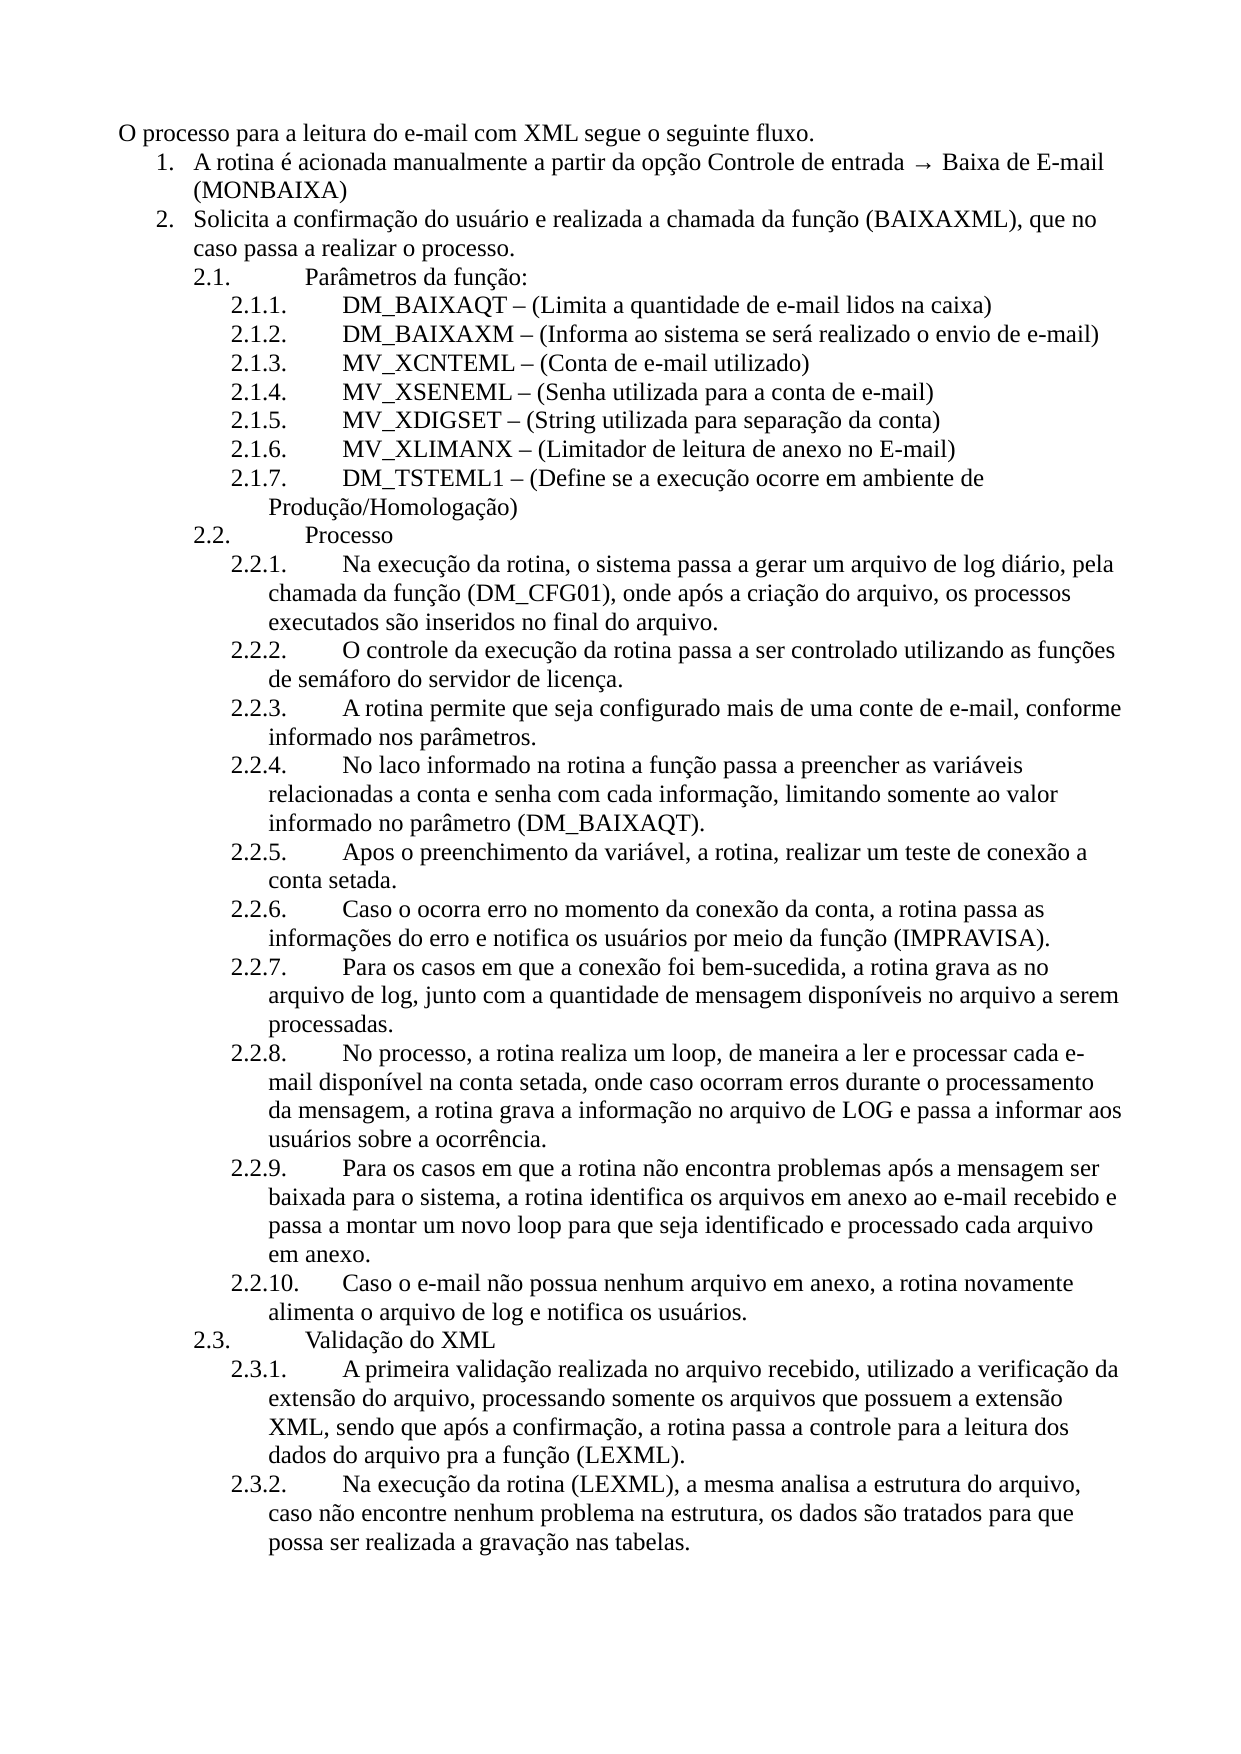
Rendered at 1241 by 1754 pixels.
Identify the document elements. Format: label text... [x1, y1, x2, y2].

text O processo para a leitura do e-mail com XML segue o seguinte fluxo. [118, 118, 1122, 147]
list A primeira validação realizada no arquivo recebido, utilizado a verificação da extensão do arquivo, processando somente os arquivos que possuem a extensão XML, sendo que após a confirmação, a rotina passa a controle para a leitura dos dados do arquivo pra a função (LEXML). [231, 1354, 1122, 1469]
list DM_TSTEML1 – (Define se a execução ocorre em ambiente de Produção/Homologação) [231, 463, 1122, 521]
list MV_XLIMANX – (Limitador de leitura de anexo no E-mail) [231, 434, 1122, 463]
list Caso o ocorra erro no momento da conexão da conta, a rotina passa as informações do erro e notifica os usuários por meio da função (IMPRAVISA). [231, 894, 1122, 952]
list A rotina é acionada manualmente a partir da opção Controle de entrada → Baixa de E-mail (MONBAIXA) [156, 147, 1122, 204]
list MV_XDIGSET – (String utilizada para separação da conta) [231, 406, 1122, 434]
list Validação do XML [193, 1326, 1122, 1354]
list MV_XSENEML – (Senha utilizada para a conta de e-mail) [231, 377, 1122, 406]
list Processo [193, 521, 1122, 549]
list DM_BAIXAQT – (Limita a quantidade de e-mail lidos na caixa) [231, 291, 1122, 319]
list Caso o e-mail não possua nenhum arquivo em anexo, a rotina novamente alimenta o arquivo de log e notifica os usuários. [231, 1268, 1122, 1326]
list Apos o preenchimento da variável, a rotina, realizar um teste de conexão a conta setada. [231, 837, 1122, 894]
list Para os casos em que a conexão foi bem-sucedida, a rotina grava as no arquivo de log, junto com a quantidade de mensagem disponíveis no arquivo a serem processadas. [231, 952, 1122, 1038]
list Parâmetros da função: [193, 262, 1122, 291]
list Solicita a confirmação do usuário e realizada a chamada da função (BAIXAXML), que no caso passa a realizar o processo. [156, 204, 1122, 262]
list Na execução da rotina (LEXML), a mesma analisa a estrutura do arquivo, caso não encontre nenhum problema na estrutura, os dados são tratados para que possa ser realizada a gravação nas tabelas. [231, 1469, 1122, 1556]
list No laco informado na rotina a função passa a preencher as variáveis relacionadas a conta e senha com cada informação, limitando somente ao valor informado no parâmetro (DM_BAIXAQT). [231, 751, 1122, 837]
list DM_BAIXAXM – (Informa ao sistema se será realizado o envio de e-mail) [231, 319, 1122, 348]
list Para os casos em que a rotina não encontra problemas após a mensagem ser baixada para o sistema, a rotina identifica os arquivos em anexo ao e-mail recebido e passa a montar um novo loop para que seja identificado e processado cada arquivo em anexo. [231, 1153, 1122, 1268]
list Na execução da rotina, o sistema passa a gerar um arquivo de log diário, pela chamada da função (DM_CFG01), onde após a criação do arquivo, os processos executados são inseridos no final do arquivo. [231, 549, 1122, 636]
list O controle da execução da rotina passa a ser controlado utilizando as funções de semáforo do servidor de licença. [231, 636, 1122, 693]
list MV_XCNTEML – (Conta de e-mail utilizado) [231, 348, 1122, 377]
list No processo, a rotina realiza um loop, de maneira a ler e processar cada e-mail disponível na conta setada, onde caso ocorram erros durante o processamento da mensagem, a rotina grava a informação no arquivo de LOG e passa a informar aos usuários sobre a ocorrência. [231, 1038, 1122, 1153]
list A rotina permite que seja configurado mais de uma conte de e-mail, conforme informado nos parâmetros. [231, 693, 1122, 751]
